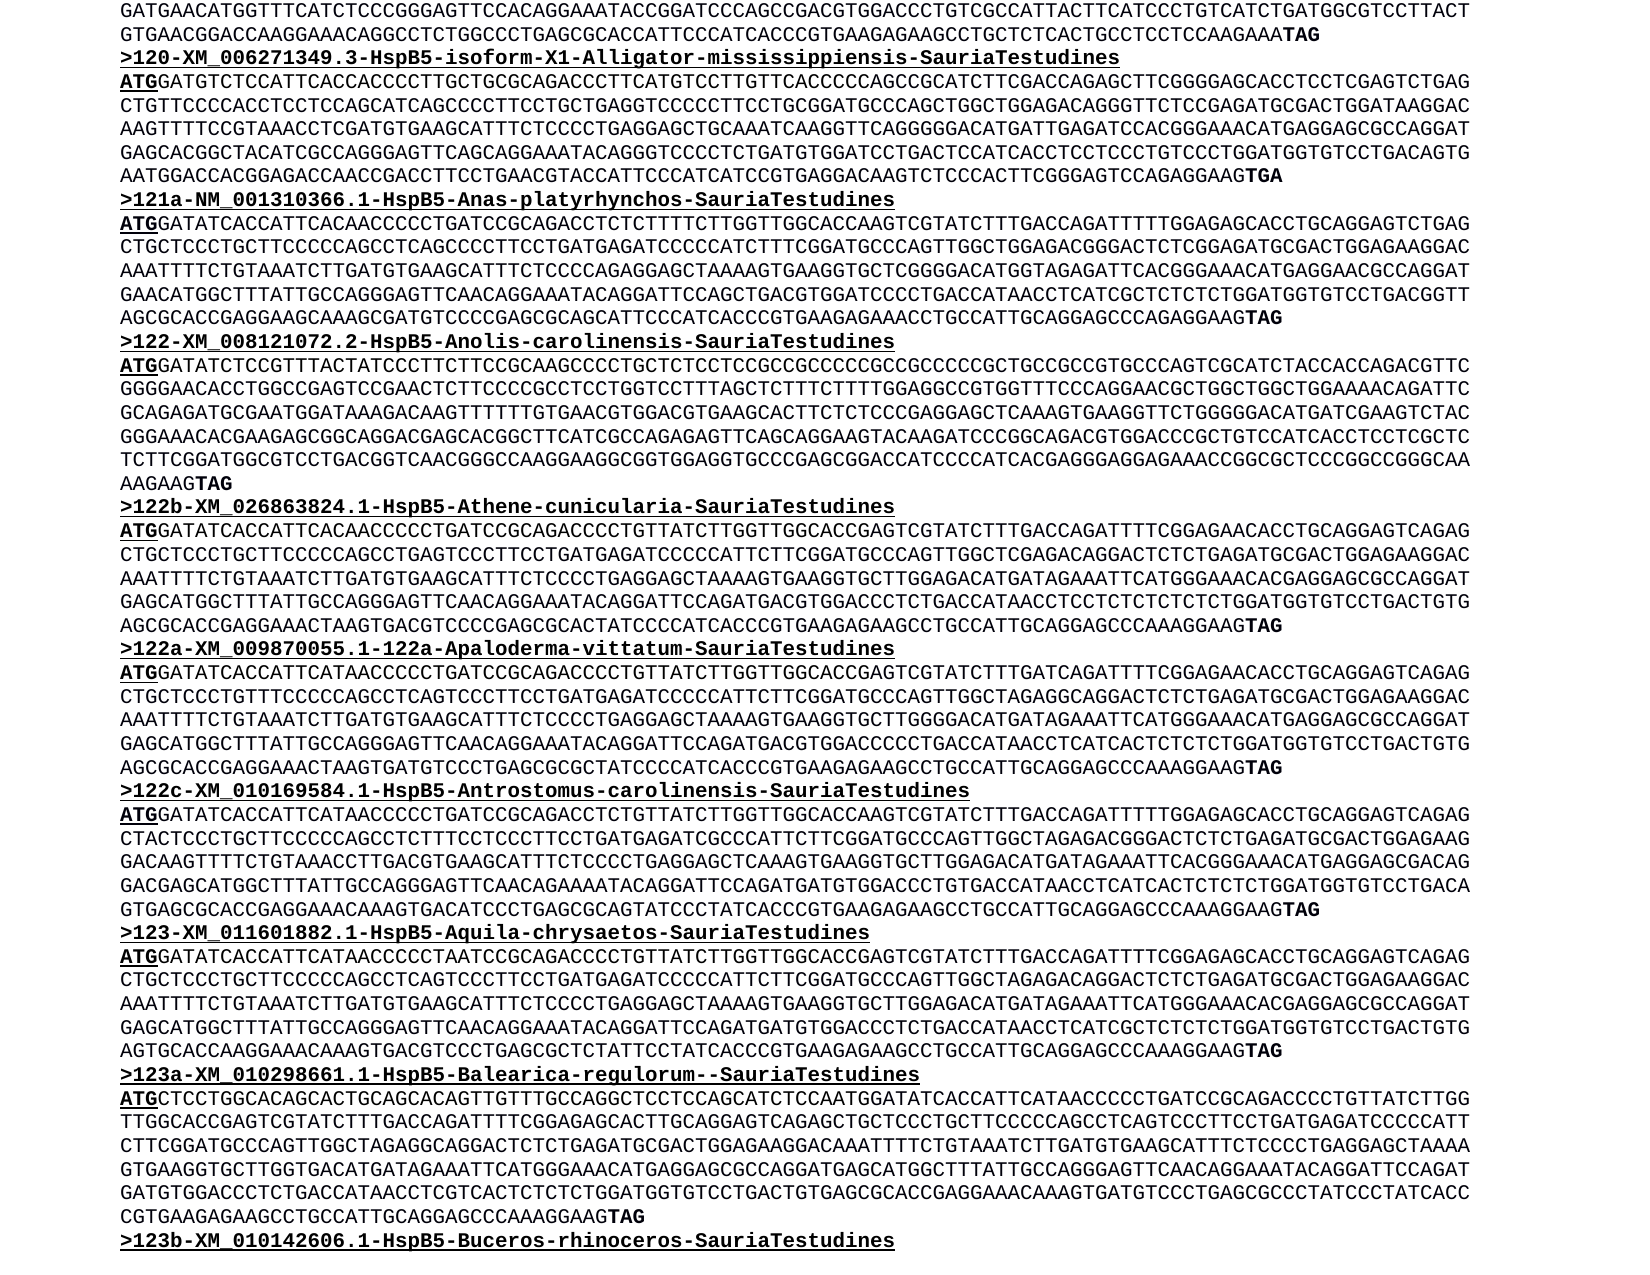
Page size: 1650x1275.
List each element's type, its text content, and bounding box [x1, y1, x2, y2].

text >122c-XM_010169584.1-HspB5-Antrostomus-carolinensis-SauriaTestudines [120, 780, 1346, 804]
text ATGCTCCTGGCACAGCACTGCAGCACAGTTGTTTGCCAGGCTCCTCCAGCATCTCCAATGGATATCACCATTCATAACCCCCTGATCCGCAGACCCCTGTTATCTTGGTTGGCACCGAGTCGTATCTTTGACCAGATTTTCGGAGAGCACTTGCAGGAGTCAGAGCTGCTCCCTGCTTCCCCCAGCCTCAGTCCCTTCCTGATGAGATCCCCCATTCTTCGGATGCCCAGTTGGCTAGAGGCAGGACTCTCTGAGATGCGACTGGAGAAGGACAAATTTTCTGTAAATCTTGATGTGAAGCATTTCTCCCCTGAGGAGCTAAAAGTGAAGGTGCTTGGTGACATGATAGAAATTCATGGGAAACATGAGGAGCGCCAGGATGAGCATGGCTTTATTGCCAGGGAGTTCAACAGGAAATACAGGATTCCAGATGATGTGGACCCTCTGACCATAACCTCGTCACTCTCTCTGGATGGTGTCCTGACTGTGAGCGCACCGAGGAAACAAAGTGATGTCCCTGAGCGCCCTATCCCTATCACCCGTGAAGAGAAGCCTGCCATTGCAGGAGCCCAAAGGAAGTAG [120, 1088, 1470, 1229]
text >122a-XM_009870055.1-122a-Apaloderma-vittatum-SauriaTestudines [120, 638, 1346, 662]
text >123b-XM_010142606.1-HspB5-Buceros-rhinoceros-SauriaTestudines [120, 1229, 1346, 1253]
text GATGAACATGGTTTCATCTCCCGGGAGTTCCACAGGAAATACCGGATCCCAGCCGACGTGGACCCTGTCGCCATTACTTCATCCCTGTCATCTGATGGCGTCCTTACTGTGAACGGACCAAGGAAACAGGCCTCTGGCCCTGAGCGCACCATTCCCATCACCCGTGAAGAGAAGCCTGCTCTCACTGCCTCCTCCAAGAAATAG [120, 0, 1470, 47]
text ATGGATATCTCCGTTTACTATCCCTTCTTCCGCAAGCCCCTGCTCTCCTCCGCCGCCCCCGCCGCCCCCGCTGCCGCCGTGCCCAGTCGCATCTACCACCAGACGTTCGGGGAACACCTGGCCGAGTCCGAACTCTTCCCCGCCTCCTGGTCCTTTAGCTCTTTCTTTTGGAGGCCGTGGTTTCCCAGGAACGCTGGCTGGCTGGAAAACAGATTCGCAGAGATGCGAATGGATAAAGACAAGTTTTTTGTGAACGTGGACGTGAAGCACTTCTCTCCCGAGGAGCTCAAAGTGAAGGTTCTGGGGGACATGATCGAAGTCTACGGGAAACACGAAGAGCGGCAGGACGAGCACGGCTTCATCGCCAGAGAGTTCAGCAGGAAGTACAAGATCCCGGCAGACGTGGACCCGCTGTCCATCACCTCCTCGCTCTCTTCGGATGGCGTCCTGACGGTCAACGGGCCAAGGAAGGCGGTGGAGGTGCCCGAGCGGACCATCCCCATCACGAGGGAGGAGAAACCGGCGCTCCCGGCCGGGCAAAAGAAGTAG [120, 355, 1470, 497]
text ATGGATATCACCATTCATAACCCCCTGATCCGCAGACCTCTGTTATCTTGGTTGGCACCAAGTCGTATCTTTGACCAGATTTTTGGAGAGCACCTGCAGGAGTCAGAGCTACTCCCTGCTTCCCCCAGCCTCTTTCCTCCCTTCCTGATGAGATCGCCCATTCTTCGGATGCCCAGTTGGCTAGAGACGGGACTCTCTGAGATGCGACTGGAGAAGGACAAGTTTTCTGTAAACCTTGACGTGAAGCATTTCTCCCCTGAGGAGCTCAAAGTGAAGGTGCTTGGAGACATGATAGAAATTCACGGGAAACATGAGGAGCGACAGGACGAGCATGGCTTTATTGCCAGGGAGTTCAACAGAAAATACAGGATTCCAGATGATGTGGACCCTGTGACCATAACCTCATCACTCTCTCTGGATGGTGTCCTGACAGTGAGCGCACCGAGGAAACAAAGTGACATCCCTGAGCGCAGTATCCCTATCACCCGTGAAGAGAAGCCTGCCATTGCAGGAGCCCAAAGGAAGTAG [120, 804, 1470, 922]
text >123a-XM_010298661.1-HspB5-Balearica-regulorum--SauriaTestudines [120, 1064, 1346, 1088]
text ATGGATATCACCATTCACAACCCCCTGATCCGCAGACCCCTGTTATCTTGGTTGGCACCGAGTCGTATCTTTGACCAGATTTTCGGAGAACACCTGCAGGAGTCAGAGCTGCTCCCTGCTTCCCCCAGCCTGAGTCCCTTCCTGATGAGATCCCCCATTCTTCGGATGCCCAGTTGGCTCGAGACAGGACTCTCTGAGATGCGACTGGAGAAGGACAAATTTTCTGTAAATCTTGATGTGAAGCATTTCTCCCCTGAGGAGCTAAAAGTGAAGGTGCTTGGAGACATGATAGAAATTCATGGGAAACACGAGGAGCGCCAGGATGAGCATGGCTTTATTGCCAGGGAGTTCAACAGGAAATACAGGATTCCAGATGACGTGGACCCTCTGACCATAACCTCCTCTCTCTCTCTGGATGGTGTCCTGACTGTGAGCGCACCGAGGAAACTAAGTGACGTCCCCGAGCGCACTATCCCCATCACCCGTGAAGAGAAGCCTGCCATTGCAGGAGCCCAAAGGAAGTAG [120, 520, 1470, 638]
text ATGGATGTCTCCATTCACCACCCCTTGCTGCGCAGACCCTTCATGTCCTTGTTCACCCCCAGCCGCATCTTCGACCAGAGCTTCGGGGAGCACCTCCTCGAGTCTGAGCTGTTCCCCACCTCCTCCAGCATCAGCCCCTTCCTGCTGAGGTCCCCCTTCCTGCGGATGCCCAGCTGGCTGGAGACAGGGTTCTCCGAGATGCGACTGGATAAGGACAAGTTTTCCGTAAACCTCGATGTGAAGCATTTCTCCCCTGAGGAGCTGCAAATCAAGGTTCAGGGGGACATGATTGAGATCCACGGGAAACATGAGGAGCGCCAGGATGAGCACGGCTACATCGCCAGGGAGTTCAGCAGGAAATACAGGGTCCCCTCTGATGTGGATCCTGACTCCATCACCTCCTCCCTGTCCCTGGATGGTGTCCTGACAGTGAATGGACCACGGAGACCAACCGACCTTCCTGAACGTACCATTCCCATCATCCGTGAGGACAAGTCTCCCACTTCGGGAGTCCAGAGGAAGTGA [120, 71, 1470, 189]
text >121a-NM_001310366.1-HspB5-Anas-platyrhynchos-SauriaTestudines [120, 189, 1346, 213]
text ATGGATATCACCATTCATAACCCCCTAATCCGCAGACCCCTGTTATCTTGGTTGGCACCGAGTCGTATCTTTGACCAGATTTTCGGAGAGCACCTGCAGGAGTCAGAGCTGCTCCCTGCTTCCCCCAGCCTCAGTCCCTTCCTGATGAGATCCCCCATTCTTCGGATGCCCAGTTGGCTAGAGACAGGACTCTCTGAGATGCGACTGGAGAAGGACAAATTTTCTGTAAATCTTGATGTGAAGCATTTCTCCCCTGAGGAGCTAAAAGTGAAGGTGCTTGGAGACATGATAGAAATTCATGGGAAACACGAGGAGCGCCAGGATGAGCATGGCTTTATTGCCAGGGAGTTCAACAGGAAATACAGGATTCCAGATGATGTGGACCCTCTGACCATAACCTCATCGCTCTCTCTGGATGGTGTCCTGACTGTGAGTGCACCAAGGAAACAAAGTGACGTCCCTGAGCGCTCTATTCCTATCACCCGTGAAGAGAAGCCTGCCATTGCAGGAGCCCAAAGGAAGTAG [120, 946, 1470, 1064]
text >120-XM_006271349.3-HspB5-isoform-X1-Alligator-mississippiensis-SauriaTestudines [120, 47, 1346, 71]
text ATGGATATCACCATTCATAACCCCCTGATCCGCAGACCCCTGTTATCTTGGTTGGCACCGAGTCGTATCTTTGATCAGATTTTCGGAGAACACCTGCAGGAGTCAGAGCTGCTCCCTGTTTCCCCCAGCCTCAGTCCCTTCCTGATGAGATCCCCCATTCTTCGGATGCCCAGTTGGCTAGAGGCAGGACTCTCTGAGATGCGACTGGAGAAGGACAAATTTTCTGTAAATCTTGATGTGAAGCATTTCTCCCCTGAGGAGCTAAAAGTGAAGGTGCTTGGGGACATGATAGAAATTCATGGGAAACATGAGGAGCGCCAGGATGAGCATGGCTTTATTGCCAGGGAGTTCAACAGGAAATACAGGATTCCAGATGACGTGGACCCCCTGACCATAACCTCATCACTCTCTCTGGATGGTGTCCTGACTGTGAGCGCACCGAGGAAACTAAGTGATGTCCCTGAGCGCGCTATCCCCATCACCCGTGAAGAGAAGCCTGCCATTGCAGGAGCCCAAAGGAAGTAG [120, 662, 1470, 780]
text >122-XM_008121072.2-HspB5-Anolis-carolinensis-SauriaTestudines [120, 331, 1346, 355]
text ATGGATATCACCATTCACAACCCCCTGATCCGCAGACCTCTCTTTTCTTGGTTGGCACCAAGTCGTATCTTTGACCAGATTTTTGGAGAGCACCTGCAGGAGTCTGAGCTGCTCCCTGCTTCCCCCAGCCTCAGCCCCTTCCTGATGAGATCCCCCATCTTTCGGATGCCCAGTTGGCTGGAGACGGGACTCTCGGAGATGCGACTGGAGAAGGACAAATTTTCTGTAAATCTTGATGTGAAGCATTTCTCCCCAGAGGAGCTAAAAGTGAAGGTGCTCGGGGACATGGTAGAGATTCACGGGAAACATGAGGAACGCCAGGATGAACATGGCTTTATTGCCAGGGAGTTCAACAGGAAATACAGGATTCCAGCTGACGTGGATCCCCTGACCATAACCTCATCGCTCTCTCTGGATGGTGTCCTGACGGTTAGCGCACCGAGGAAGCAAAGCGATGTCCCCGAGCGCAGCATTCCCATCACCCGTGAAGAGAAACCTGCCATTGCAGGAGCCCAGAGGAAGTAG [120, 213, 1470, 331]
text >122b-XM_026863824.1-HspB5-Athene-cunicularia-SauriaTestudines [120, 497, 1346, 520]
text >123-XM_011601882.1-HspB5-Aquila-chrysaetos-SauriaTestudines [120, 922, 1346, 946]
